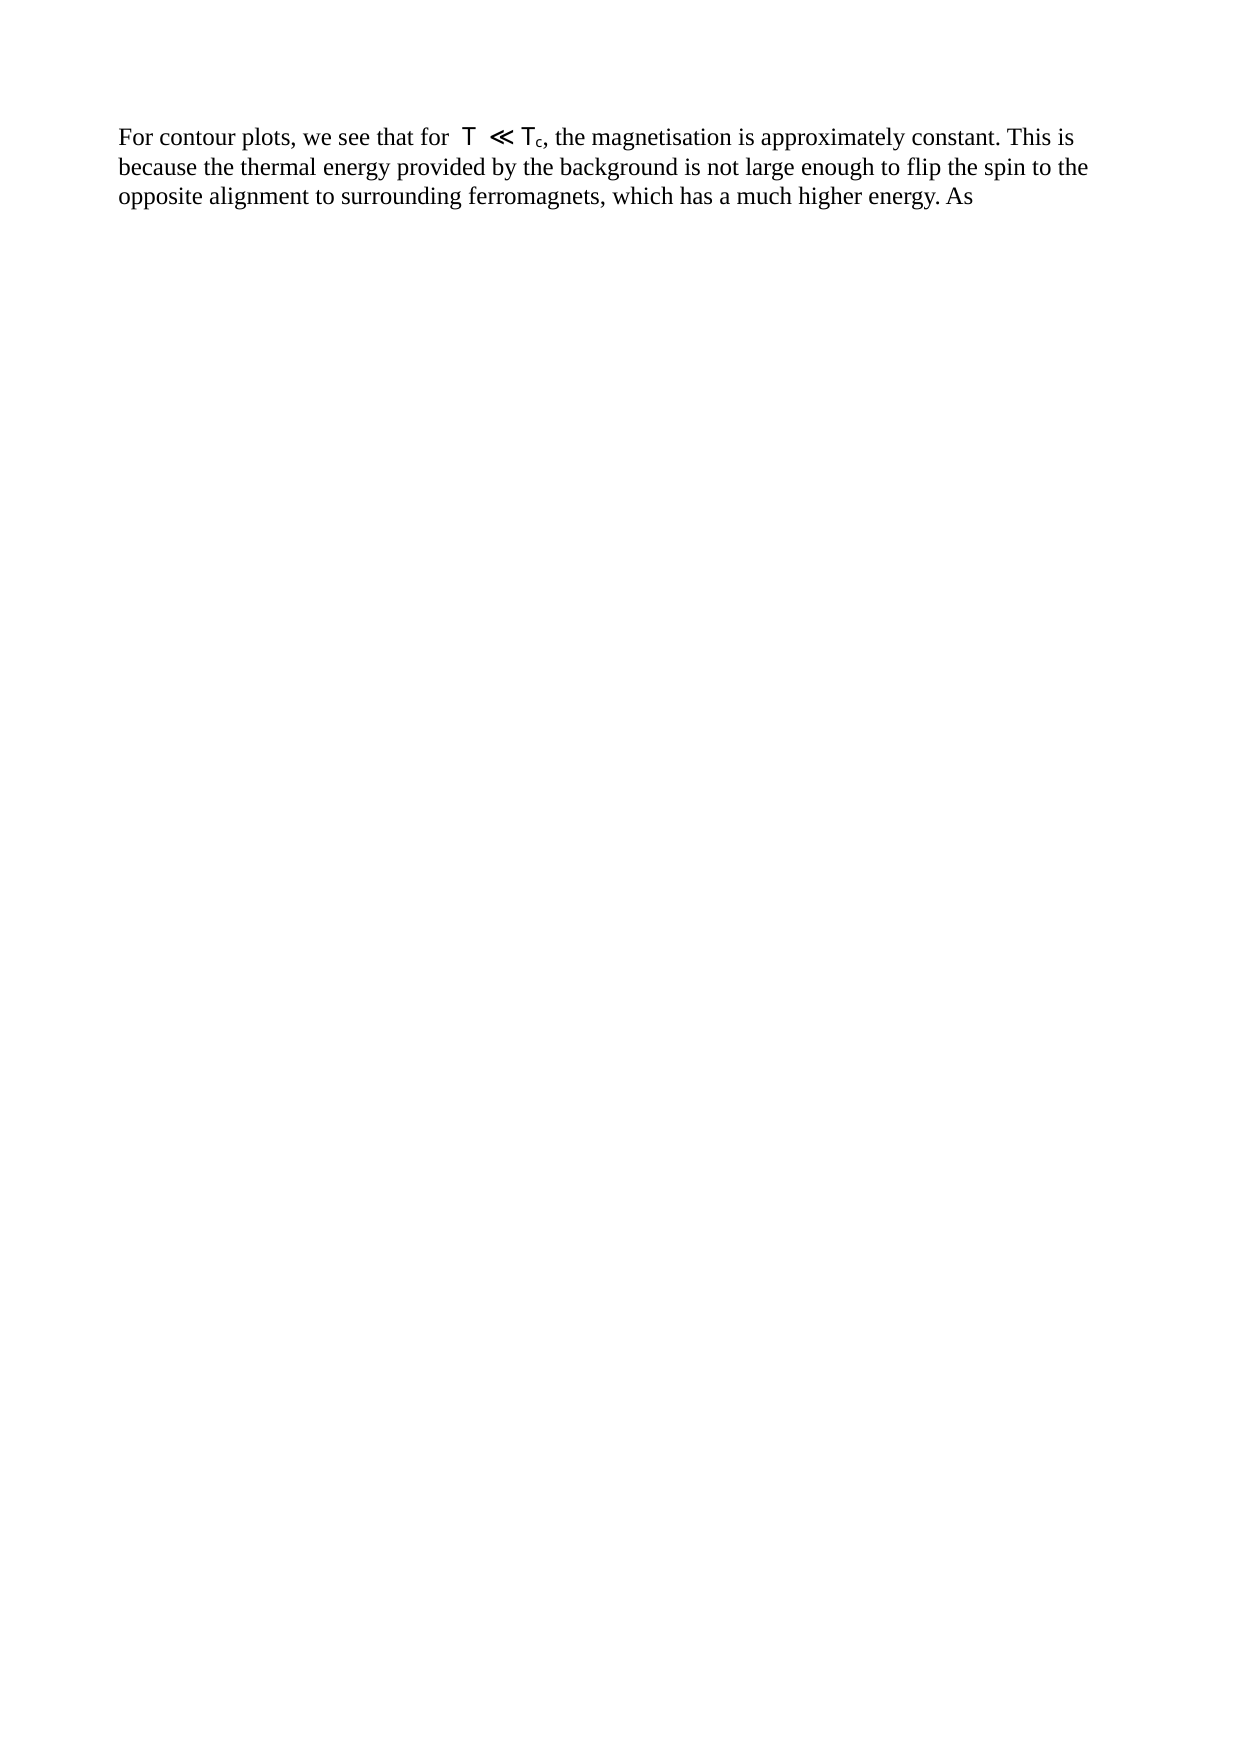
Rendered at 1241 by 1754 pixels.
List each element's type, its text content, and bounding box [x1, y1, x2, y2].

text For contour plots, we see that for T ≪ Tc, the magnetisation is approximately constant. This is because the thermal energy provided by the background is not large enough to flip the spin to the opposite alignment to surrounding ferromagnets, which has a much higher energy. As [118, 118, 1122, 210]
